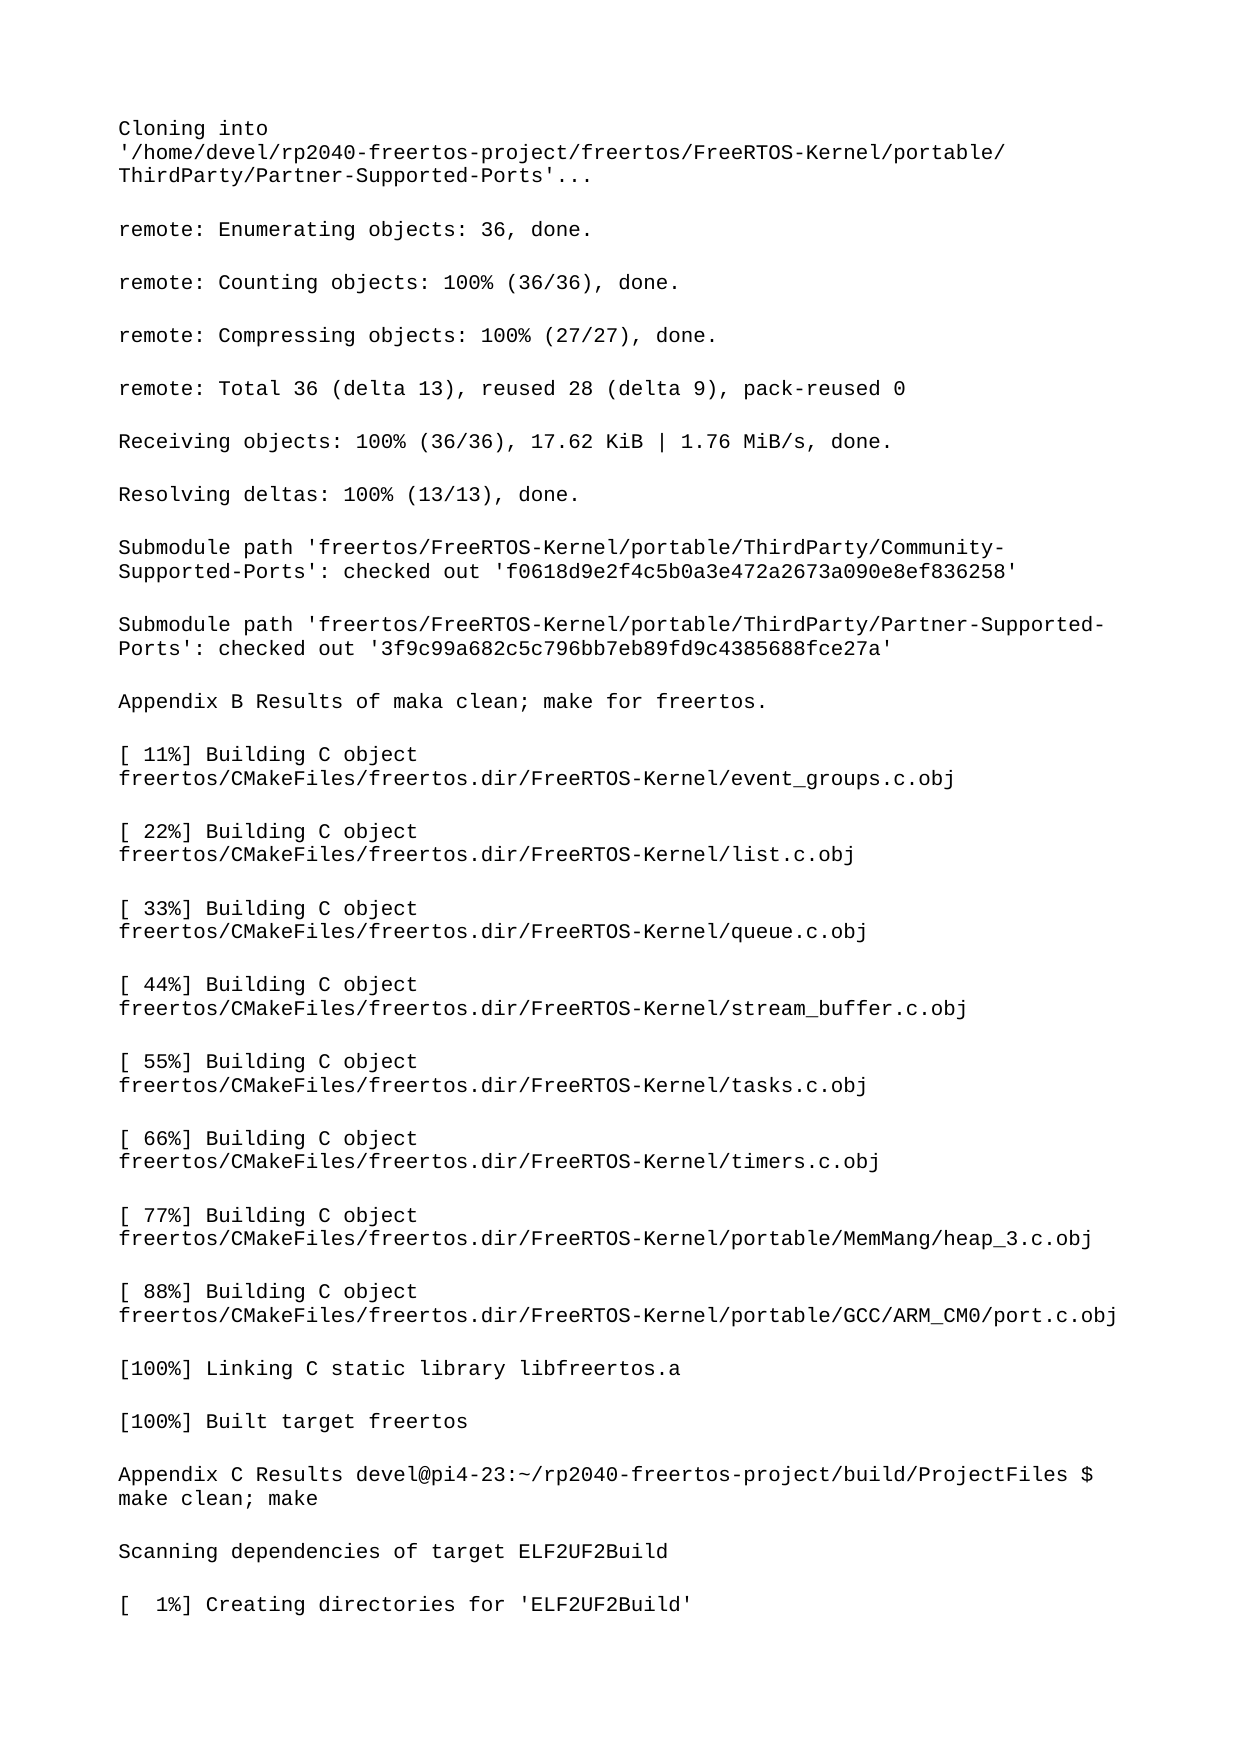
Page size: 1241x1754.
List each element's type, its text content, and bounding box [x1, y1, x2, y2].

text [ 88%] Building C object freertos/CMakeFiles/freertos.dir/FreeRTOS-Kernel/portable/GCC/ARM_CM0/port.c.obj [118, 1281, 1122, 1329]
text [ 1%] Creating directories for 'ELF2UF2Build' [118, 1594, 1122, 1618]
text [ 33%] Building C object freertos/CMakeFiles/freertos.dir/FreeRTOS-Kernel/queue.c.obj [118, 897, 1122, 945]
text Appendix C Results devel@pi4-23:~/rp2040-freertos-project/build/ProjectFiles $ make clean; make [118, 1464, 1122, 1512]
text remote: Total 36 (delta 13), reused 28 (delta 9), pack-reused 0 [118, 378, 1122, 402]
text [ 55%] Building C object freertos/CMakeFiles/freertos.dir/FreeRTOS-Kernel/tasks.c.obj [118, 1051, 1122, 1098]
text [ 77%] Building C object freertos/CMakeFiles/freertos.dir/FreeRTOS-Kernel/portable/MemMang/heap_3.c.obj [118, 1204, 1122, 1252]
text Cloning into '/home/devel/rp2040-freertos-project/freertos/FreeRTOS-Kernel/portable/ThirdParty/Partner-Supported-Ports'... [118, 118, 1122, 189]
text remote: Counting objects: 100% (36/36), done. [118, 272, 1122, 295]
text remote: Enumerating objects: 36, done. [118, 218, 1122, 242]
text Resolving deltas: 100% (13/13), done. [118, 484, 1122, 508]
text Submodule path 'freertos/FreeRTOS-Kernel/portable/ThirdParty/Community-Supported-Ports': checked out 'f0618d9e2f4c5b0a3e472a2673a090e8ef836258' [118, 537, 1122, 584]
text Receiving objects: 100% (36/36), 17.62 KiB | 1.76 MiB/s, done. [118, 431, 1122, 455]
text Submodule path 'freertos/FreeRTOS-Kernel/portable/ThirdParty/Partner-Supported-Ports': checked out '3f9c99a682c5c796bb7eb89fd9c4385688fce27a' [118, 614, 1122, 661]
text [100%] Built target freertos [118, 1411, 1122, 1435]
text [ 11%] Building C object freertos/CMakeFiles/freertos.dir/FreeRTOS-Kernel/event_groups.c.obj [118, 744, 1122, 791]
text [ 66%] Building C object freertos/CMakeFiles/freertos.dir/FreeRTOS-Kernel/timers.c.obj [118, 1128, 1122, 1175]
text remote: Compressing objects: 100% (27/27), done. [118, 325, 1122, 348]
text Appendix B Results of maka clean; make for freertos. [118, 691, 1122, 714]
text [100%] Linking C static library libfreertos.a [118, 1358, 1122, 1382]
text [ 22%] Building C object freertos/CMakeFiles/freertos.dir/FreeRTOS-Kernel/list.c.obj [118, 821, 1122, 868]
text Scanning dependencies of target ELF2UF2Build [118, 1541, 1122, 1565]
text [ 44%] Building C object freertos/CMakeFiles/freertos.dir/FreeRTOS-Kernel/stream_buffer.c.obj [118, 974, 1122, 1022]
